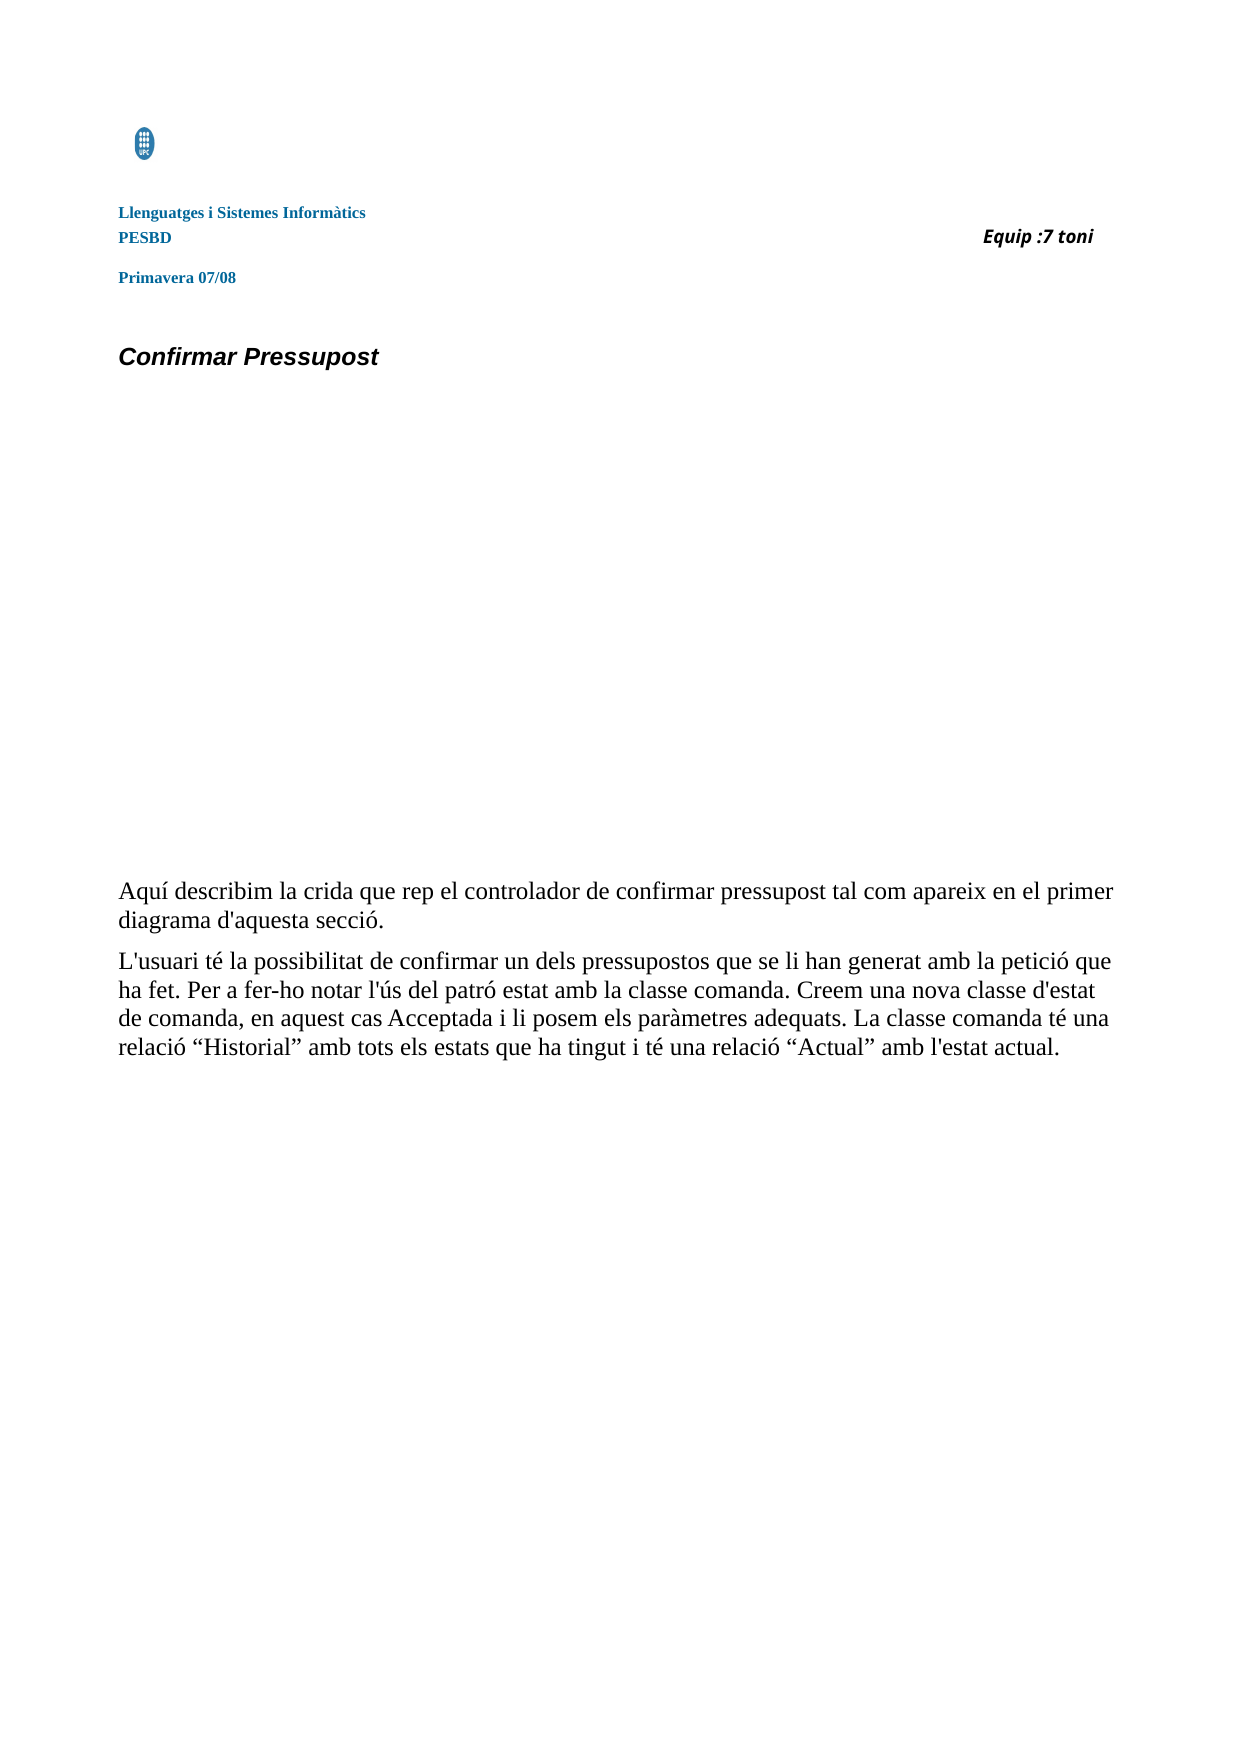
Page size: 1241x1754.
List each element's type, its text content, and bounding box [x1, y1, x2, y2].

text L'usuari té la possibilitat de confirmar un dels pressupostos que se li han generat amb la petició que ha fet. Per a fer-ho notar l'ús del patró estat amb la classe comanda. Creem una nova classe d'estat de comanda, en aquest cas Acceptada i li posem els paràmetres adequats. La classe comanda té una relació “Historial” amb tots els estats que ha tingut i té una relació “Actual” amb l'estat actual. [118, 946, 1122, 1061]
text Aquí describim la crida que rep el controlador de confirmar pressupost tal com apareix en el primer diagrama d'aquesta secció. [118, 383, 1122, 933]
subtitle Confirmar Pressupost [118, 342, 1122, 370]
